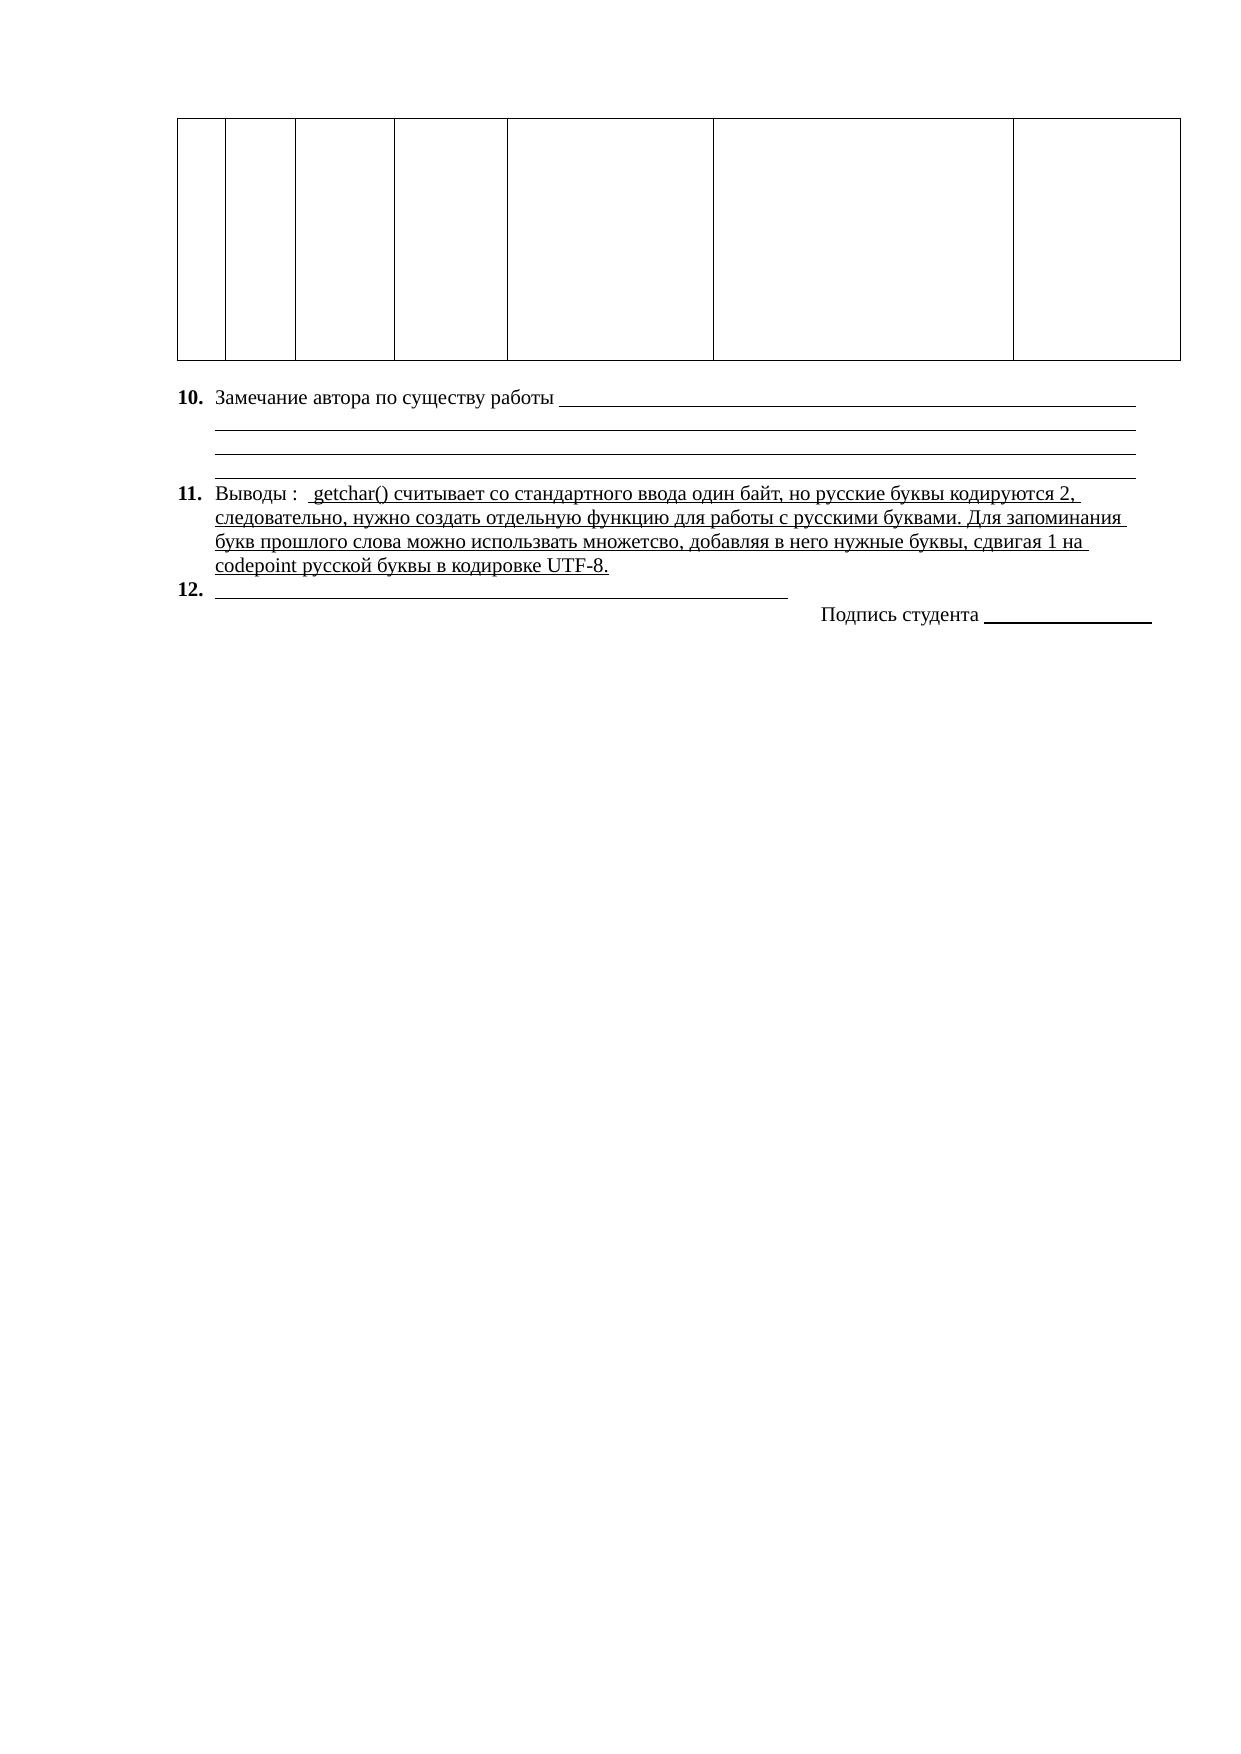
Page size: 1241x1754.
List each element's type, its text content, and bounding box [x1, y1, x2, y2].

text Подпись студента [215, 601, 1152, 626]
table_cell [508, 119, 713, 360]
table_cell [395, 119, 507, 360]
list Выводы : getchar() считывает со стандартного ввода один байт, но русские буквы кодируются 2, следовательно, нужно создать отдельную функцию для работы с русскими буквами. Для запоминания букв прошлого слова можно использвать множетсво, добавляя в него нужные буквы, сдвигая 1 на codepoint русской буквы в кодировке UTF-8. [177, 481, 1152, 577]
list Замечание автора по существу работы [177, 385, 1152, 481]
table_cell [714, 119, 1013, 360]
table_cell [1014, 119, 1180, 360]
table_cell [178, 119, 225, 360]
table_cell [296, 119, 394, 360]
table_cell [226, 119, 295, 360]
